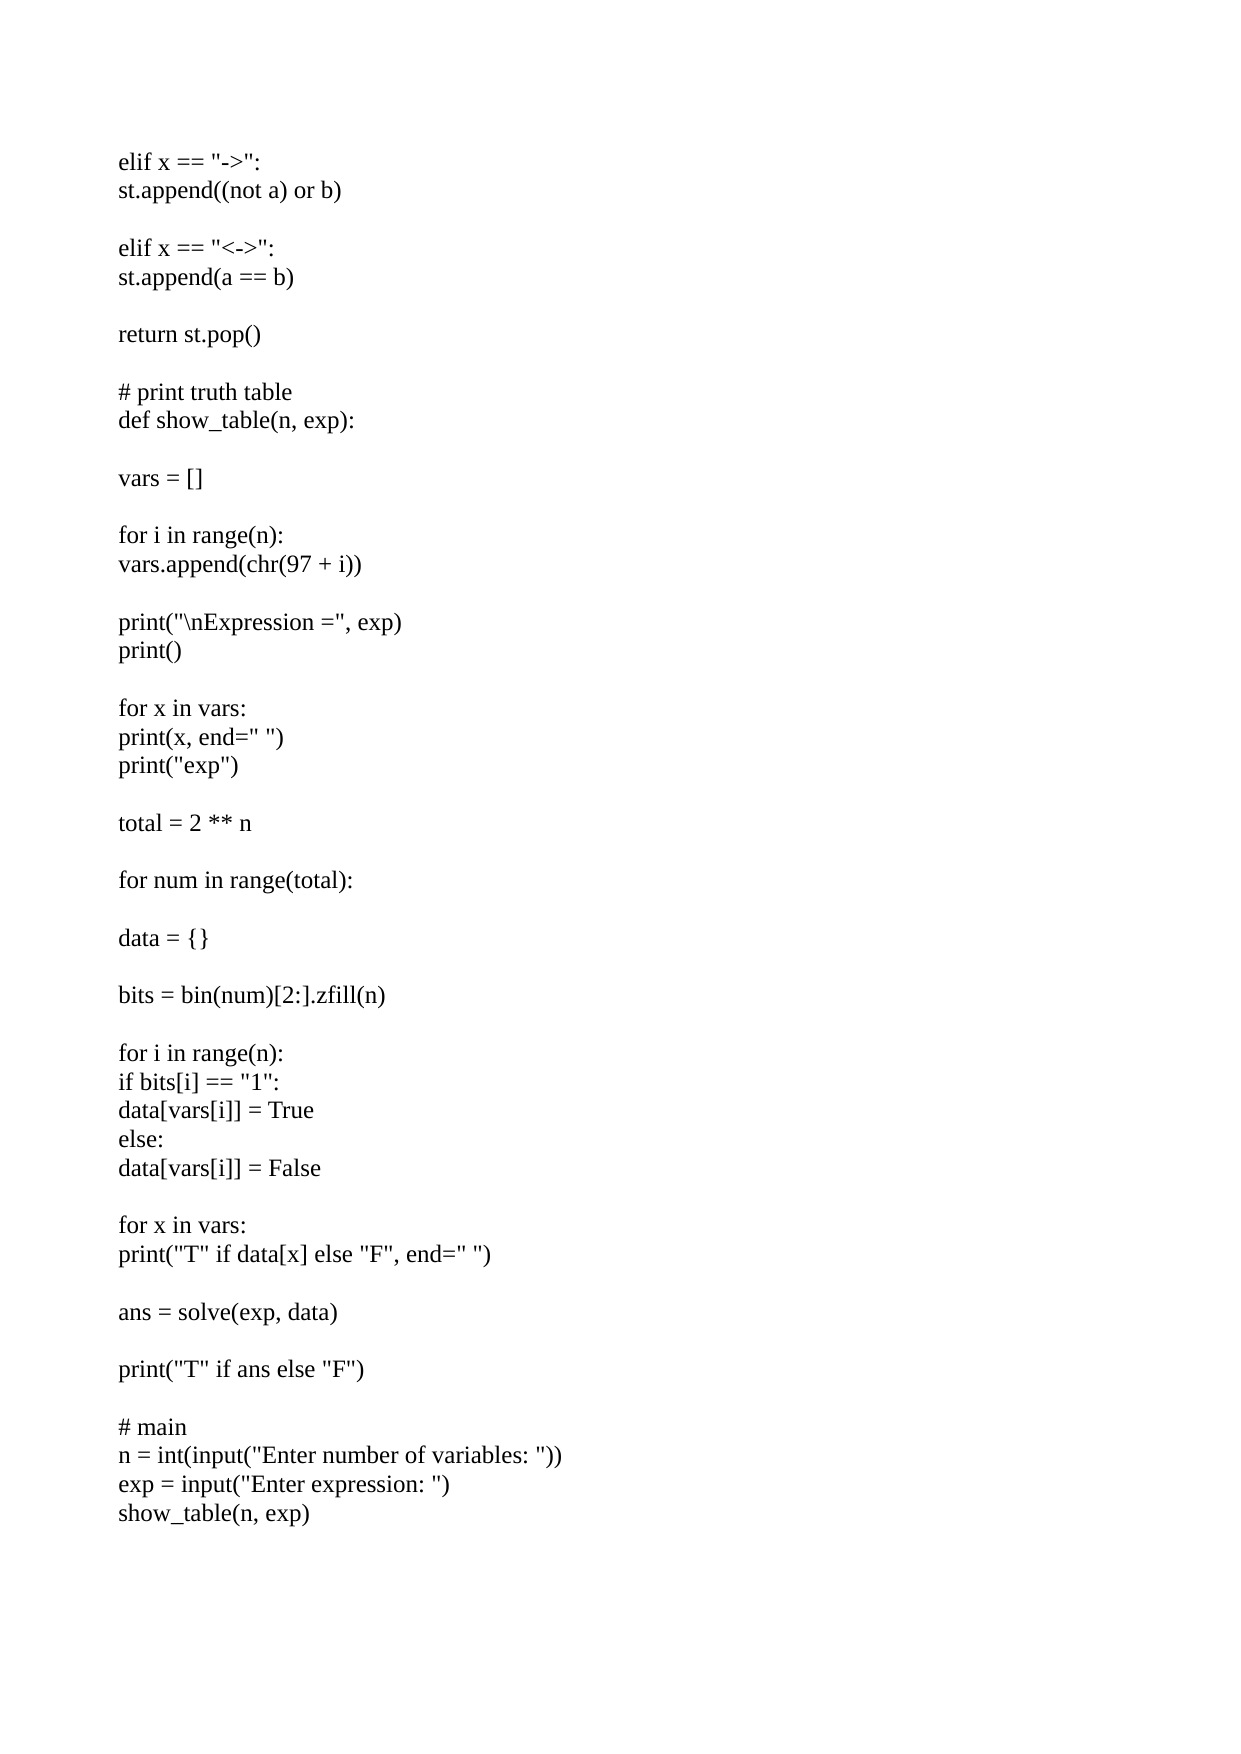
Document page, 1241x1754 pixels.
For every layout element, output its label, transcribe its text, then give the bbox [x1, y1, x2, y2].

text for i in range(n): [118, 1038, 1122, 1067]
text exp = input("Enter expression: ") [118, 1469, 1122, 1498]
text print("T" if ans else "F") [118, 1354, 1122, 1383]
text print("\nExpression =", exp) [118, 607, 1122, 636]
text for num in range(total): [118, 866, 1122, 894]
text return st.pop() [118, 319, 1122, 348]
text vars = [] [118, 463, 1122, 492]
text def show_table(n, exp): [118, 406, 1122, 434]
text total = 2 ** n [118, 808, 1122, 837]
text data = {} [118, 923, 1122, 952]
text st.append((not a) or b) [118, 176, 1122, 204]
text st.append(a == b) [118, 262, 1122, 291]
text elif x == "->": [118, 147, 1122, 176]
text print("T" if data[x] else "F", end=" ") [118, 1239, 1122, 1268]
text if bits[i] == "1": [118, 1067, 1122, 1096]
text show_table(n, exp) [118, 1498, 1122, 1527]
text for x in vars: [118, 1211, 1122, 1239]
text data[vars[i]] = False [118, 1153, 1122, 1182]
text # print truth table [118, 377, 1122, 406]
text vars.append(chr(97 + i)) [118, 549, 1122, 578]
text ans = solve(exp, data) [118, 1297, 1122, 1326]
text for x in vars: [118, 693, 1122, 722]
text bits = bin(num)[2:].zfill(n) [118, 981, 1122, 1009]
text n = int(input("Enter number of variables: ")) [118, 1441, 1122, 1469]
text for i in range(n): [118, 521, 1122, 549]
text # main [118, 1412, 1122, 1441]
text print("exp") [118, 751, 1122, 779]
text print() [118, 636, 1122, 664]
text data[vars[i]] = True [118, 1096, 1122, 1124]
text elif x == "<->": [118, 233, 1122, 262]
text print(x, end=" ") [118, 722, 1122, 751]
text else: [118, 1124, 1122, 1153]
